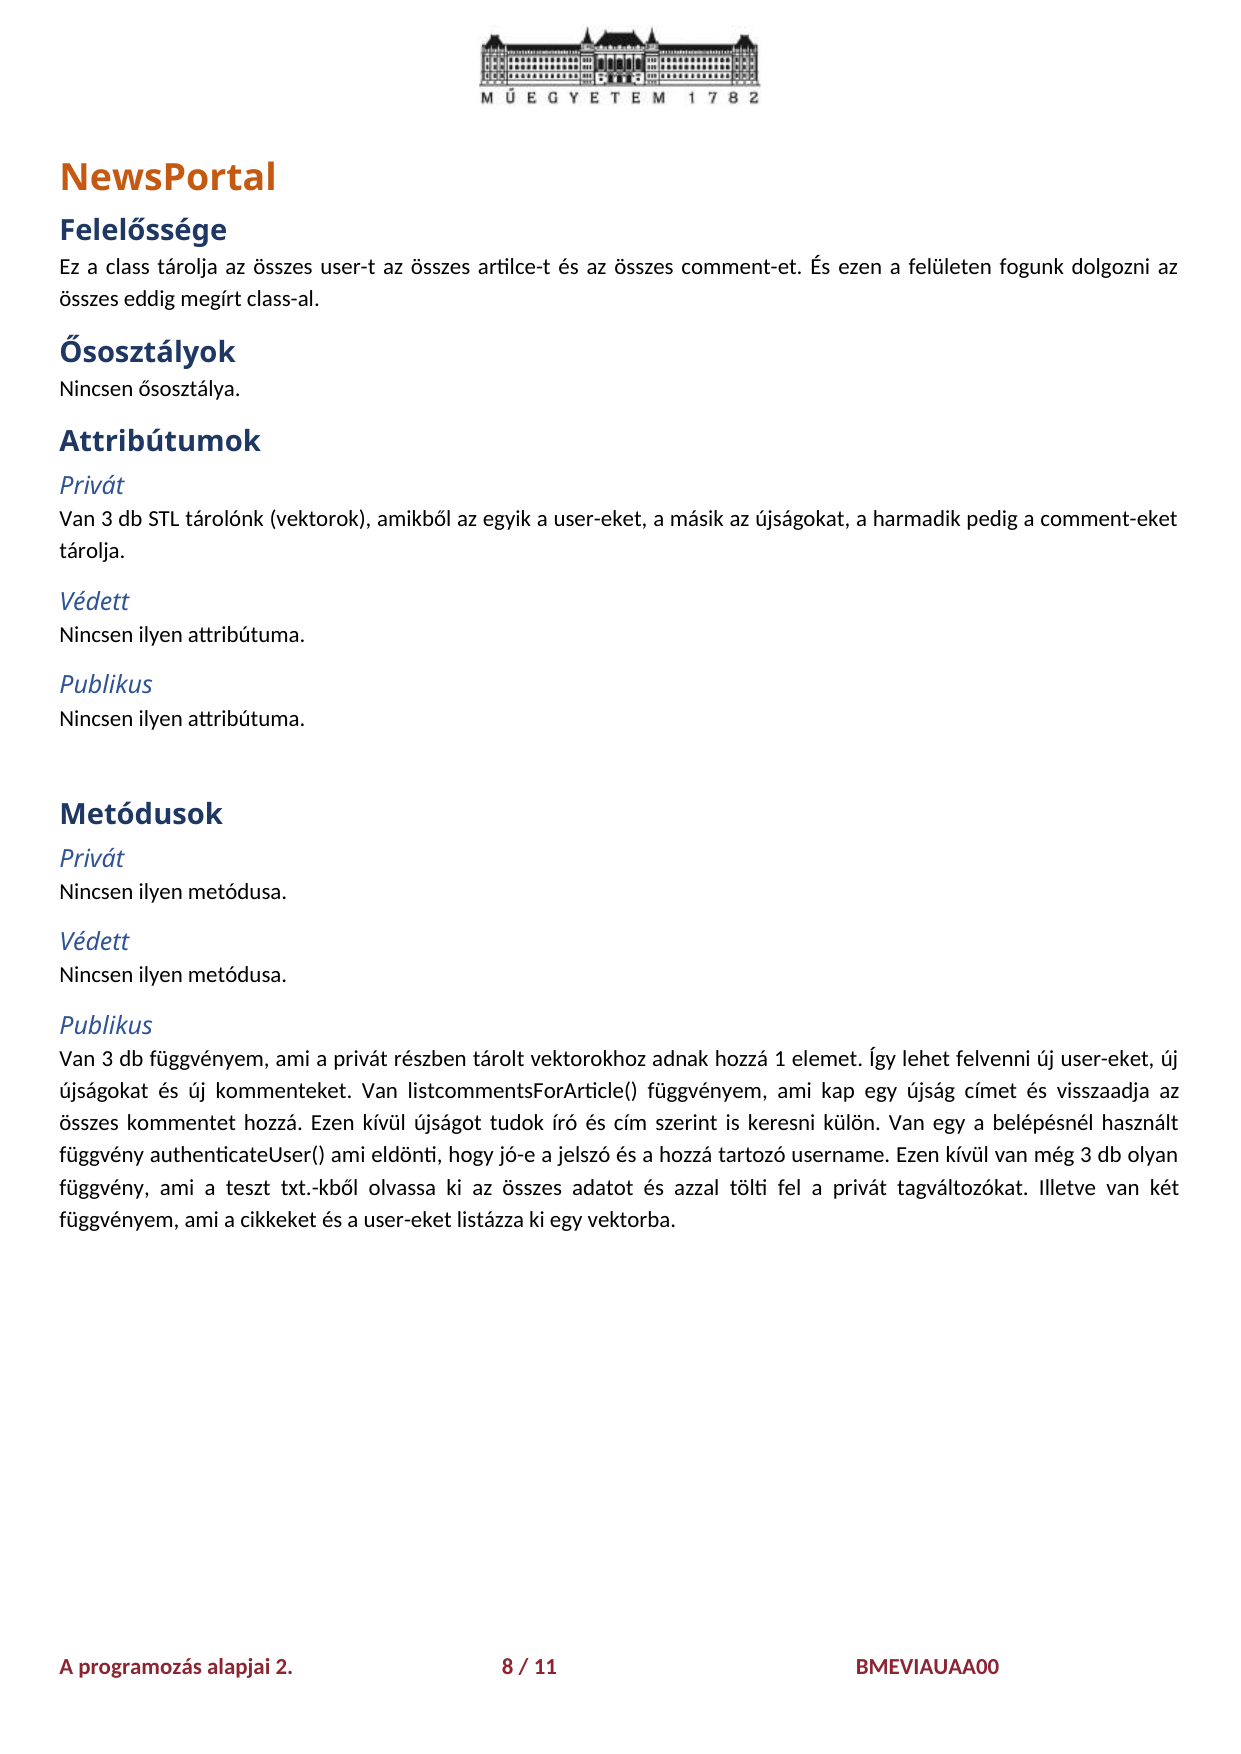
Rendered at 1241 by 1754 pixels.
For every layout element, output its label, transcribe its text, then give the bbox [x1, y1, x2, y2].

text Van 3 db függvényem, ami a privát részben tárolt vektorokhoz adnak hozzá 1 elemet. Így lehet felvenni új user-eket, új újságokat és új kommenteket. Van listcommentsForArticle() függvényem, ami kap egy újság címet és visszaadja az összes kommentet hozzá. Ezen kívül újságot tudok író és cím szerint is keresni külön. Van egy a belépésnél használt függvény authenticateUser() ami eldönti, hogy jó-e a jelszó és a hozzá tartozó username. Ezen kívül van még 3 db olyan függvény, ami a teszt txt.-kből olvassa ki az összes adatot és azzal tölti fel a privát tagváltozókat. Illetve van két függvényem, ami a cikkeket és a user-eket listázza ki egy vektorba. [59, 1044, 1181, 1233]
picture [478, 25, 762, 107]
subtitle Attribútumok [59, 421, 1181, 460]
text Nincsen ilyen attribútuma. [59, 620, 1181, 648]
text Ez a class tárolja az összes user-t az összes artilce-t és az összes comment-et. És ezen a felületen fogunk dolgozni az összes eddig megírt class-al. [59, 252, 1181, 312]
subtitle Felelőssége [59, 209, 1181, 249]
subtitle Védett [59, 583, 1181, 617]
text Nincsen ilyen metódusa. [59, 877, 1181, 905]
text Nincsen ilyen attribútuma. [59, 704, 1181, 732]
subtitle Metódusok [59, 750, 1181, 833]
subtitle Ősosztályok [59, 331, 1181, 371]
subtitle NewsPortal [59, 150, 1181, 201]
subtitle Publikus [59, 667, 1181, 701]
subtitle Privát [59, 840, 1181, 874]
subtitle Privát [59, 468, 1181, 502]
subtitle Publikus [59, 1007, 1181, 1041]
text Van 3 db STL tárolónk (vektorok), amikből az egyik a user-eket, a másik az újságokat, a harmadik pedig a comment-eket tárolja. [59, 504, 1181, 564]
text Nincsen ilyen metódusa. [59, 961, 1181, 988]
text Nincsen ősosztálya. [59, 374, 1181, 402]
subtitle Védett [59, 924, 1181, 958]
